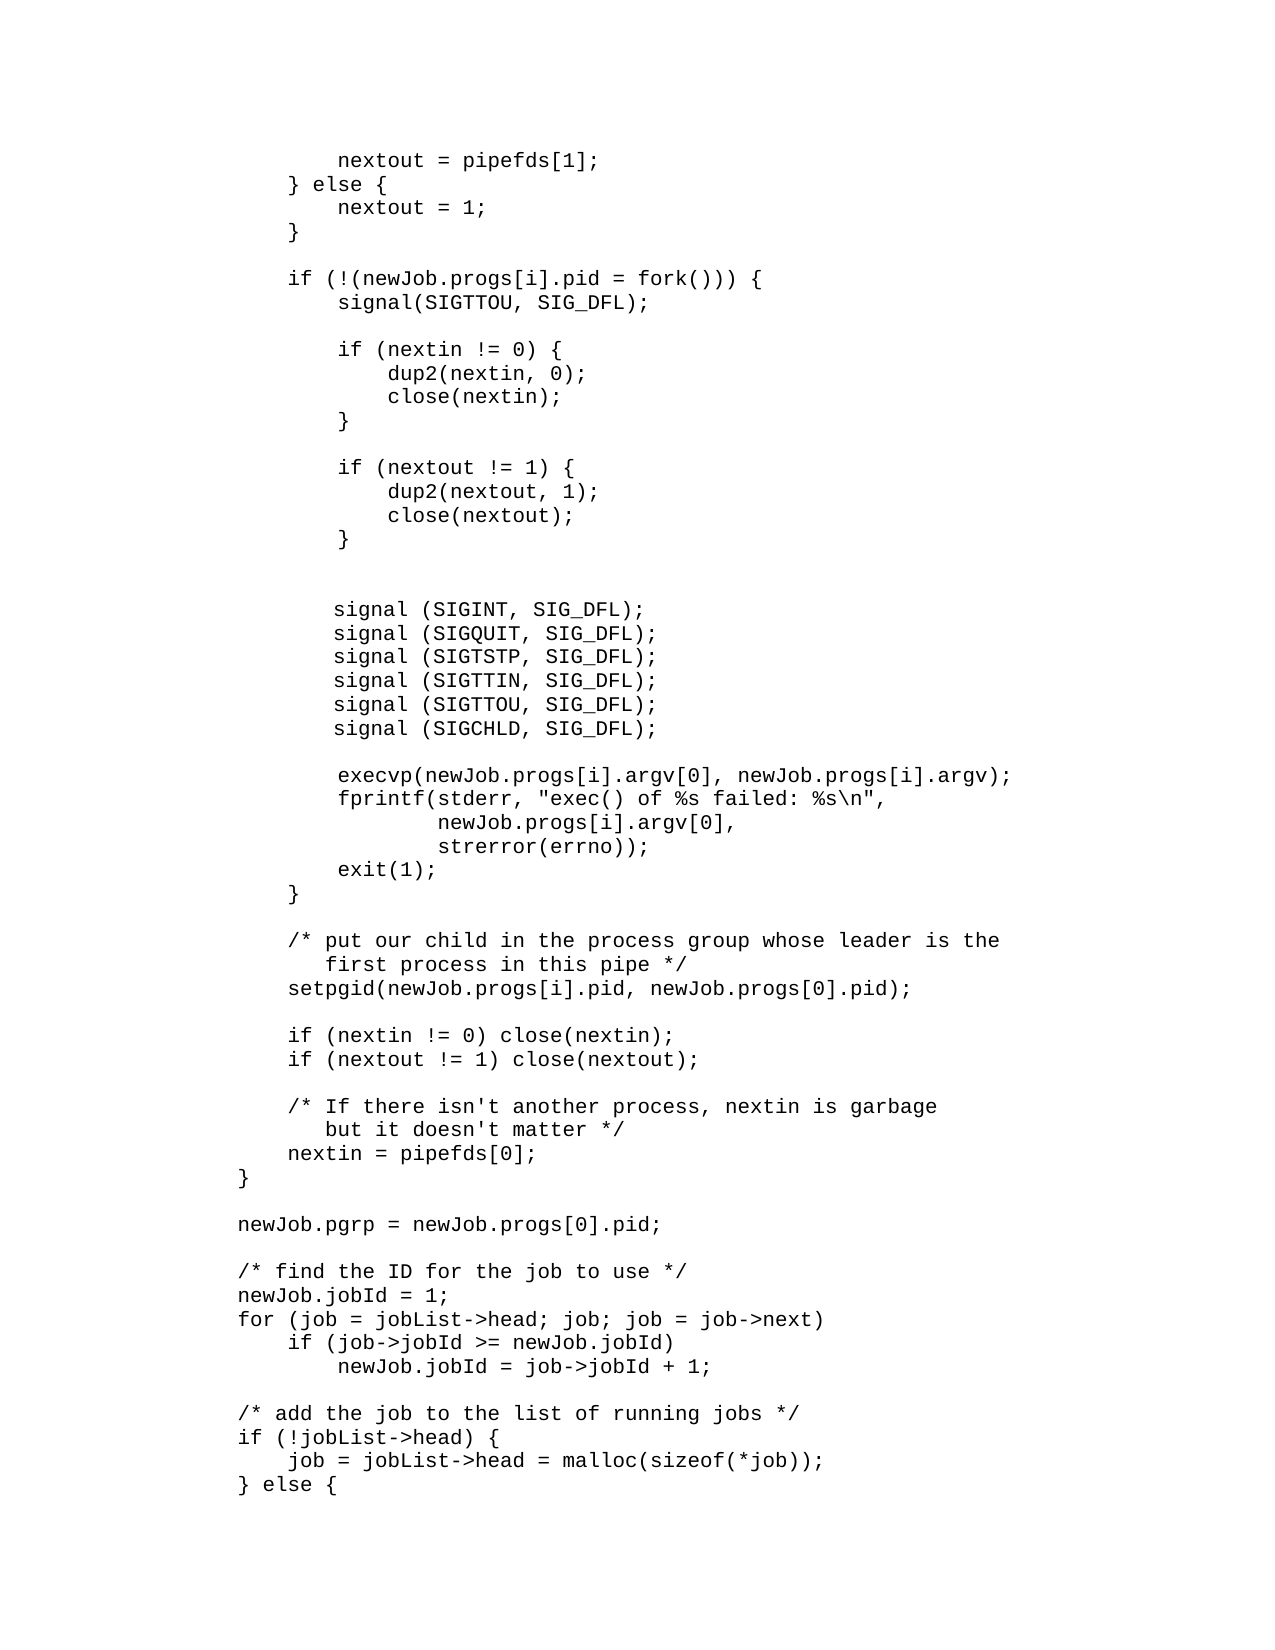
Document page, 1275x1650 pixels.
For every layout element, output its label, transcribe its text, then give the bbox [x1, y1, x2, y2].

text } [187, 883, 1087, 907]
text close(nextin); [187, 386, 1087, 410]
text } else { [187, 174, 1087, 197]
text fprintf(stderr, "exec() of %s failed: %s\n", [187, 788, 1087, 812]
text } [187, 528, 1087, 552]
text newJob.jobId = job->jobId + 1; [187, 1356, 1087, 1379]
text close(nextout); [187, 505, 1087, 528]
text } [187, 1167, 1087, 1190]
text signal (SIGTTIN, SIG_DFL); [187, 670, 1087, 694]
text } else { [187, 1474, 1087, 1498]
text nextin = pipefds[0]; [187, 1143, 1087, 1167]
text execvp(newJob.progs[i].argv[0], newJob.progs[i].argv); [187, 765, 1087, 788]
text nextout = pipefds[1]; [187, 150, 1087, 174]
text signal (SIGINT, SIG_DFL); [187, 599, 1087, 623]
text signal (SIGCHLD, SIG_DFL); [187, 717, 1087, 741]
text signal(SIGTTOU, SIG_DFL); [187, 292, 1087, 316]
text signal (SIGQUIT, SIG_DFL); [187, 623, 1087, 647]
text dup2(nextout, 1); [187, 481, 1087, 505]
text strerror(errno)); [187, 836, 1087, 859]
text exit(1); [187, 859, 1087, 883]
text newJob.progs[i].argv[0], [187, 812, 1087, 836]
text signal (SIGTTOU, SIG_DFL); [187, 694, 1087, 717]
text /* put our child in the process group whose leader is the [187, 930, 1087, 954]
text if (nextin != 0) close(nextin); [187, 1025, 1087, 1048]
text } [187, 221, 1087, 244]
text } [187, 410, 1087, 434]
text for (job = jobList->head; job; job = job->next) [187, 1309, 1087, 1332]
text but it doesn't matter */ [187, 1119, 1087, 1143]
text dup2(nextin, 0); [187, 363, 1087, 386]
text newJob.pgrp = newJob.progs[0].pid; [187, 1214, 1087, 1238]
text if (!(newJob.progs[i].pid = fork())) { [187, 268, 1087, 292]
text newJob.jobId = 1; [187, 1285, 1087, 1309]
text /* find the ID for the job to use */ [187, 1261, 1087, 1285]
text setpgid(newJob.progs[i].pid, newJob.progs[0].pid); [187, 978, 1087, 1001]
text if (nextout != 1) close(nextout); [187, 1048, 1087, 1072]
text if (!jobList->head) { [187, 1427, 1087, 1451]
text /* If there isn't another process, nextin is garbage [187, 1096, 1087, 1119]
text nextout = 1; [187, 197, 1087, 221]
text first process in this pipe */ [187, 954, 1087, 978]
text /* add the job to the list of running jobs */ [187, 1403, 1087, 1427]
text if (nextout != 1) { [187, 457, 1087, 481]
text if (nextin != 0) { [187, 339, 1087, 363]
text signal (SIGTSTP, SIG_DFL); [187, 647, 1087, 670]
text job = jobList->head = malloc(sizeof(*job)); [187, 1451, 1087, 1474]
text if (job->jobId >= newJob.jobId) [187, 1332, 1087, 1356]
